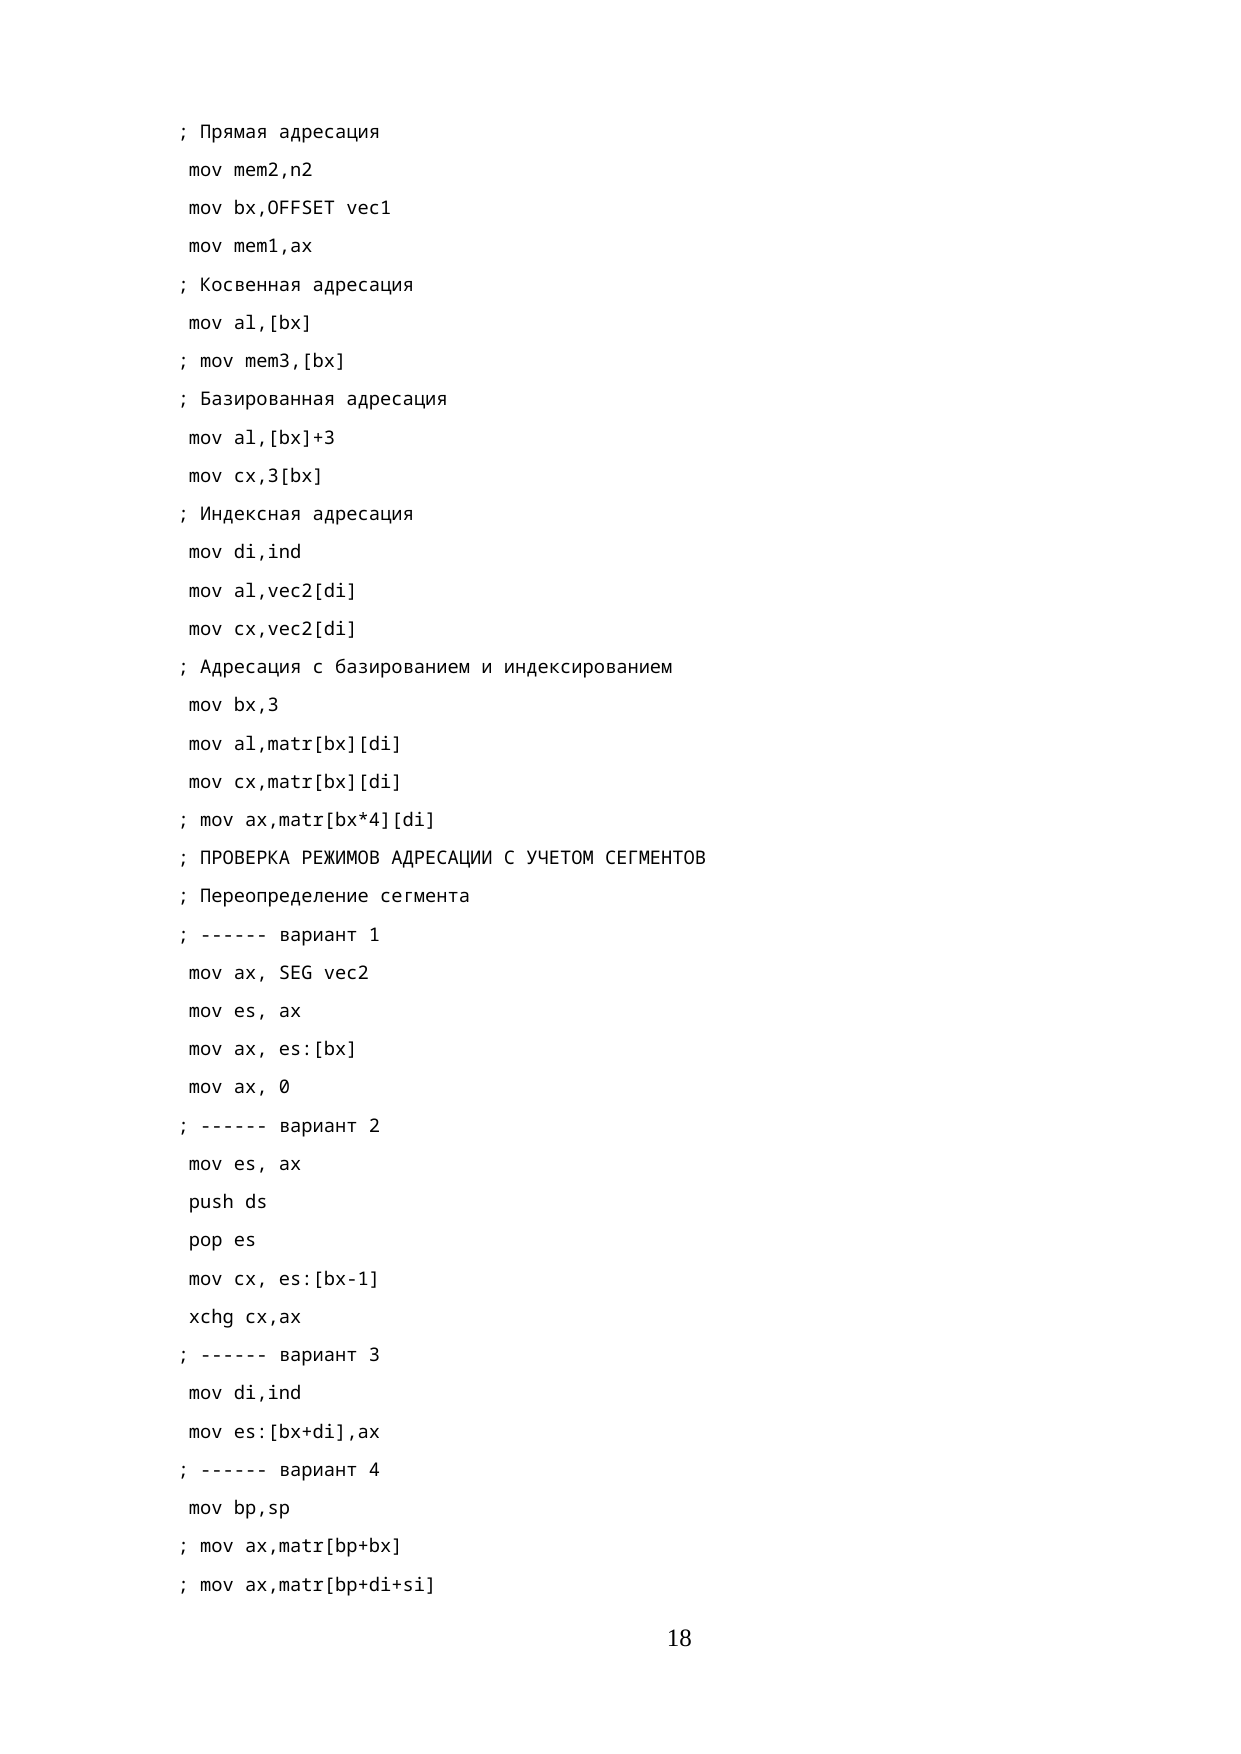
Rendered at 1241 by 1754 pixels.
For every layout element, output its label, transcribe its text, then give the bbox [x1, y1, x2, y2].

text ; Прямая адресация [177, 118, 1181, 144]
text mov cx,3[bx] [177, 462, 1181, 488]
text mov al,[bx]+3 [177, 424, 1181, 449]
text mov al,vec2[di] [177, 577, 1181, 602]
text mov ax, 0 [177, 1074, 1181, 1099]
text mov cx,vec2[di] [177, 615, 1181, 641]
text mov bx,OFFSET vec1 [177, 194, 1181, 220]
text ; Адресация с базированием и индексированием [177, 653, 1181, 679]
text mov al,matr[bx][di] [177, 730, 1181, 755]
text mov di,ind [177, 539, 1181, 564]
text mov es, ax [177, 997, 1181, 1023]
text mov ax, es:[bx] [177, 1036, 1181, 1061]
text mov es:[bx+di],ax [177, 1418, 1181, 1443]
text ; Переопределение сегмента [177, 883, 1181, 908]
text mov bx,3 [177, 692, 1181, 717]
text mov cx, es:[bx-1] [177, 1265, 1181, 1291]
text ; ------ вариант 1 [177, 921, 1181, 946]
text mov di,ind [177, 1380, 1181, 1405]
text mov mem1,ax [177, 233, 1181, 258]
text xchg cx,ax [177, 1303, 1181, 1329]
text mov ax, SEG vec2 [177, 959, 1181, 985]
text ; Базированная адресация [177, 386, 1181, 411]
text ; mov ax,matr[bp+bx] [177, 1533, 1181, 1558]
text ; Косвенная адресация [177, 271, 1181, 297]
text mov es, ax [177, 1150, 1181, 1176]
text ; ------ вариант 3 [177, 1341, 1181, 1367]
text mov al,[bx] [177, 309, 1181, 335]
text pop es [177, 1227, 1181, 1252]
text mov mem2,n2 [177, 156, 1181, 182]
text ; Индексная адресация [177, 500, 1181, 526]
text push ds [177, 1188, 1181, 1214]
text mov bp,sp [177, 1494, 1181, 1520]
text ; mov ax,matr[bx*4][di] [177, 806, 1181, 832]
text ; ПРОВЕРКА РЕЖИМОВ АДРЕСАЦИИ С УЧЕТОМ СЕГМЕНТОВ [177, 844, 1181, 870]
text ; mov mem3,[bx] [177, 347, 1181, 373]
text ; mov ax,matr[bp+di+si] [177, 1571, 1181, 1596]
text ; ------ вариант 2 [177, 1112, 1181, 1138]
text mov cx,matr[bx][di] [177, 768, 1181, 793]
text ; ------ вариант 4 [177, 1456, 1181, 1482]
